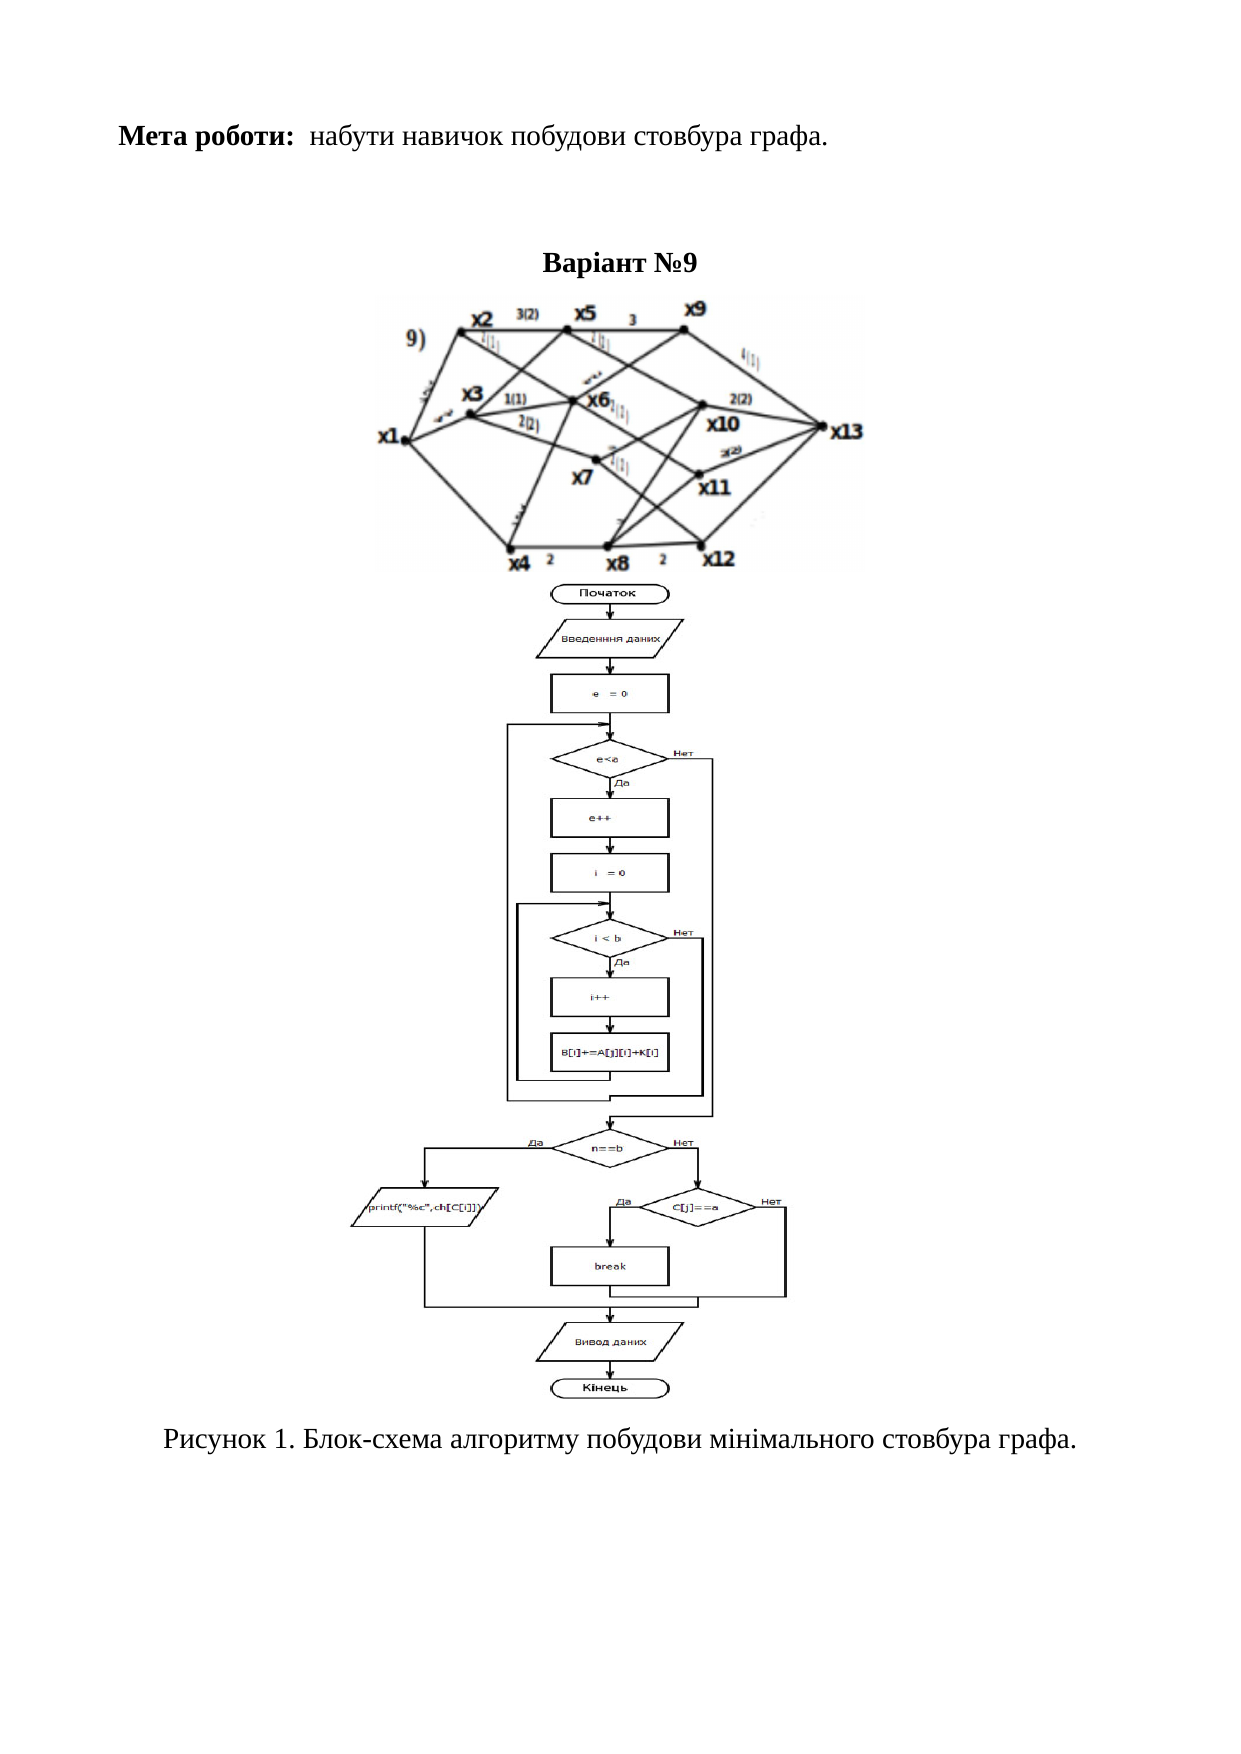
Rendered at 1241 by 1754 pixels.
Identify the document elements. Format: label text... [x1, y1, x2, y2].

text Рисунок 1. Блок-схема алгоритму побудови мінімального стовбура графа. [118, 1421, 1122, 1455]
picture [318, 583, 903, 1399]
text Варіант №9 [118, 245, 1122, 279]
picture [375, 295, 866, 572]
subtitle Мета роботи: набути навичок побудови стовбура графа. [118, 118, 1122, 152]
